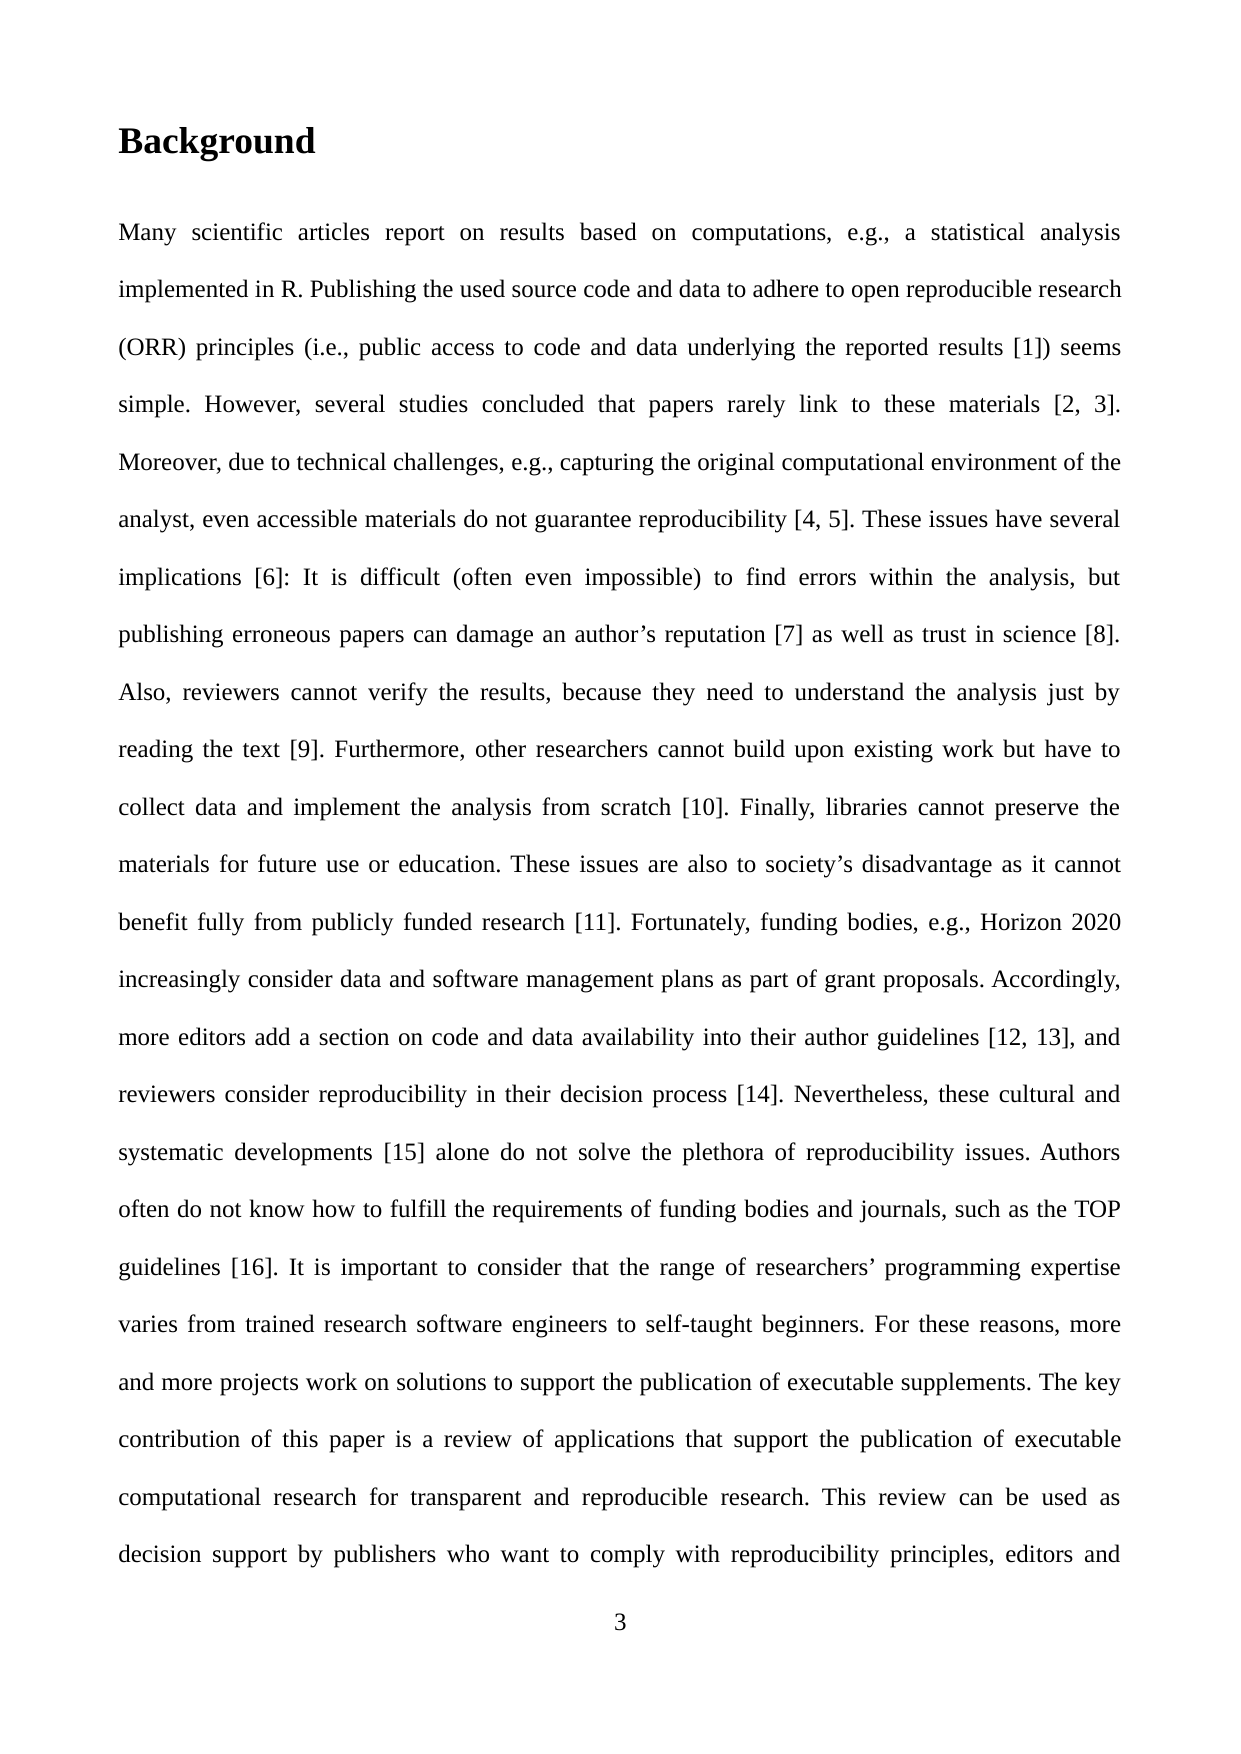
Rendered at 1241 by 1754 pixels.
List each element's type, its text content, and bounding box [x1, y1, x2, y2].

subtitle Background [118, 118, 1122, 161]
text Many scientific articles report on results based on computations, e.g., a statistical analysis implemented in R. Publishing the used source code and data to adhere to open reproducible research (ORR) principles (i.e., public access to code and data underlying the reported results [1]) seems simple. However, several studies concluded that papers rarely link to these materials [2, 3]. Moreover, due to technical challenges, e.g., capturing the original computational environment of the analyst, even accessible materials do not guarantee reproducibility [4, 5]. These issues have several implications [6]: It is difficult (often even impossible) to find errors within the analysis, but publishing erroneous papers can damage an author’s reputation [7] as well as trust in science [8]. Also, reviewers cannot verify the results, because they need to understand the analysis just by reading the text [9]. Furthermore, other researchers cannot build upon existing work but have to collect data and implement the analysis from scratch [10]. Finally, libraries cannot preserve the materials for future use or education. These issues are also to society’s disadvantage as it cannot benefit fully from publicly funded research [11]. Fortunately, funding bodies, e.g., Horizon 2020 increasingly consider data and software management plans as part of grant proposals. Accordingly, more editors add a section on code and data availability into their author guidelines [12, 13], and reviewers consider reproducibility in their decision process [14]. Nevertheless, these cultural and systematic developments [15] alone do not solve the plethora of reproducibility issues. Authors often do not know how to fulfill the requirements of funding bodies and journals, such as the TOP guidelines [16]. It is important to consider that the range of researchers’ programming expertise varies from trained research software engineers to self-taught beginners. For these reasons, more and more projects work on solutions to support the publication of executable supplements. The key contribution of this paper is a review of applications that support the publication of executable computational research for transparent and reproducible research. This review can be used as decision support by publishers who want to comply with reproducibility principles, editors and [118, 217, 1122, 1568]
